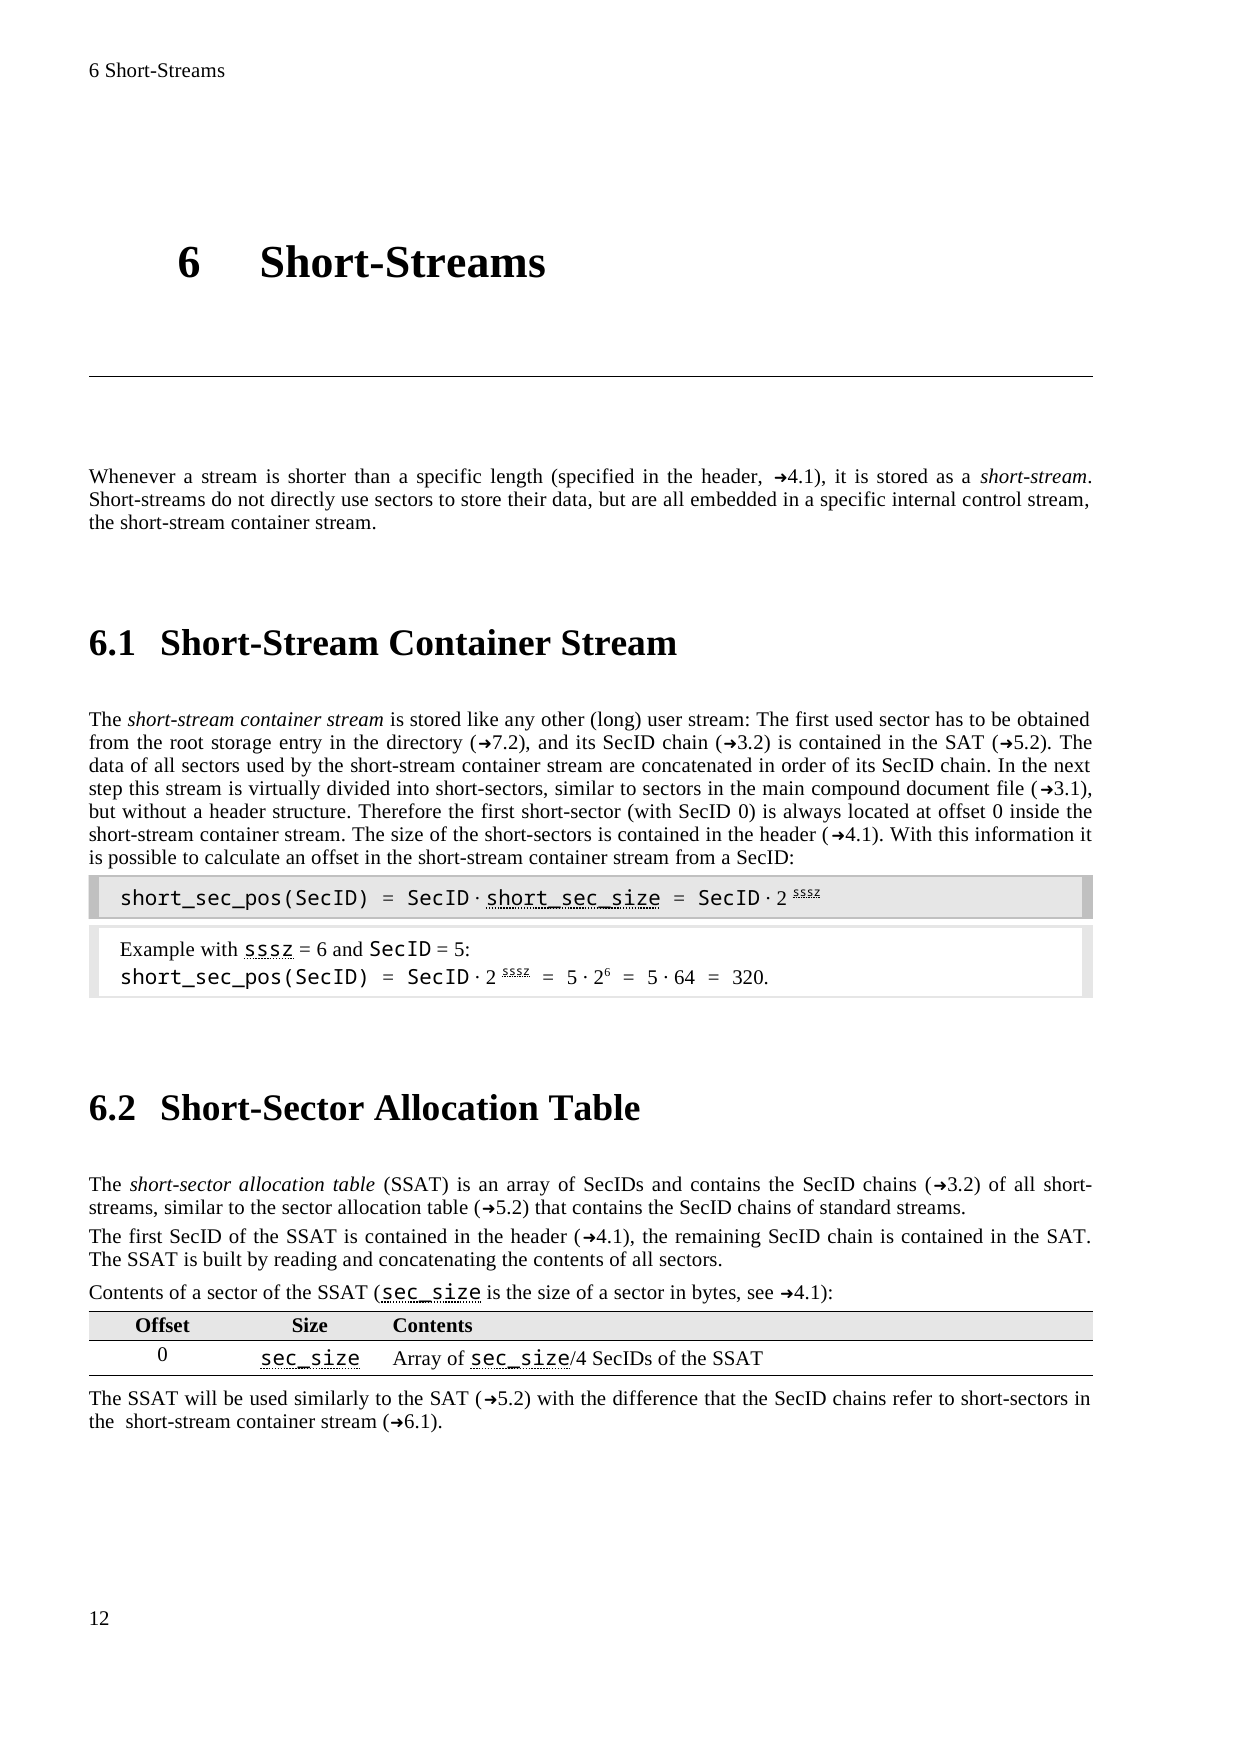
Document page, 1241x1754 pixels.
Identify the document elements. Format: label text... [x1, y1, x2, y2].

subtitle Short-Sector Allocation Table [88, 1087, 1093, 1128]
text Example with sssz = 6 and SecID = 5: short_sec_pos(SecID) = SecID ∙ 2 sssz = 5 ∙ 26 = 5 ∙ 64 = 320. [99, 928, 1082, 996]
text The short-sector allocation table (SSAT) is an array of SecIDs and contains the SecID chains (➜3.2) of all short-streams, similar to the sector allocation table (➜5.2) that contains the SecID chains of standard streams. [88, 1173, 1093, 1219]
subtitle Short-Stream Container Stream [88, 622, 1093, 663]
subtitle Short-Streams [90, 149, 1093, 376]
text Contents of a sector of the SSAT (sec_size is the size of a sector in bytes, see ➜4.1): [88, 1277, 1093, 1305]
text The short-stream container stream is stored like any other (long) user stream: The first used sector has to be obtained from the root storage entry in the directory (➜7.2), and its SecID chain (➜3.2) is contained in the SAT (➜5.2). The data of all sectors used by the short-stream container stream are concatenated in order of its SecID chain. In the next step this stream is virtually divided into short-sectors, similar to sectors in the main compound document file (➜3.1), but without a header structure. Therefore the first short-sector (with SecID 0) is always located at offset 0 inside the short-stream container stream. The size of the short-sectors is contained in the header (➜4.1). With this information it is possible to calculate an offset in the short-stream container stream from a SecID: [88, 708, 1093, 869]
text short_sec_pos(SecID) = SecID ∙ short_sec_size = SecID ∙ 2 sssz [99, 877, 1082, 917]
table_cell sec_size [236, 1341, 384, 1375]
text The first SecID of the SSAT is contained in the header (➜4.1), the remaining SecID chain is contained in the SAT. The SSAT is built by reading and concatenating the contents of all sectors. [88, 1225, 1093, 1271]
table_cell 0 [89, 1341, 236, 1375]
text Whenever a stream is shorter than a specific length (specified in the header, ➜4.1), it is stored as a short-stream. Short-streams do not directly use sectors to store their data, but are all embedded in a specific internal control stream, the short-stream container stream. [88, 464, 1093, 533]
table_header Offset [89, 1312, 236, 1340]
text The SSAT will be used similarly to the SAT (➜5.2) with the difference that the SecID chains refer to short-sectors in the short-stream container stream (➜6.1). [88, 1387, 1093, 1433]
table_header Size [236, 1312, 384, 1340]
table_header Contents [384, 1312, 1093, 1340]
table_cell Array of sec_size/4 SecIDs of the SSAT [384, 1341, 1093, 1375]
